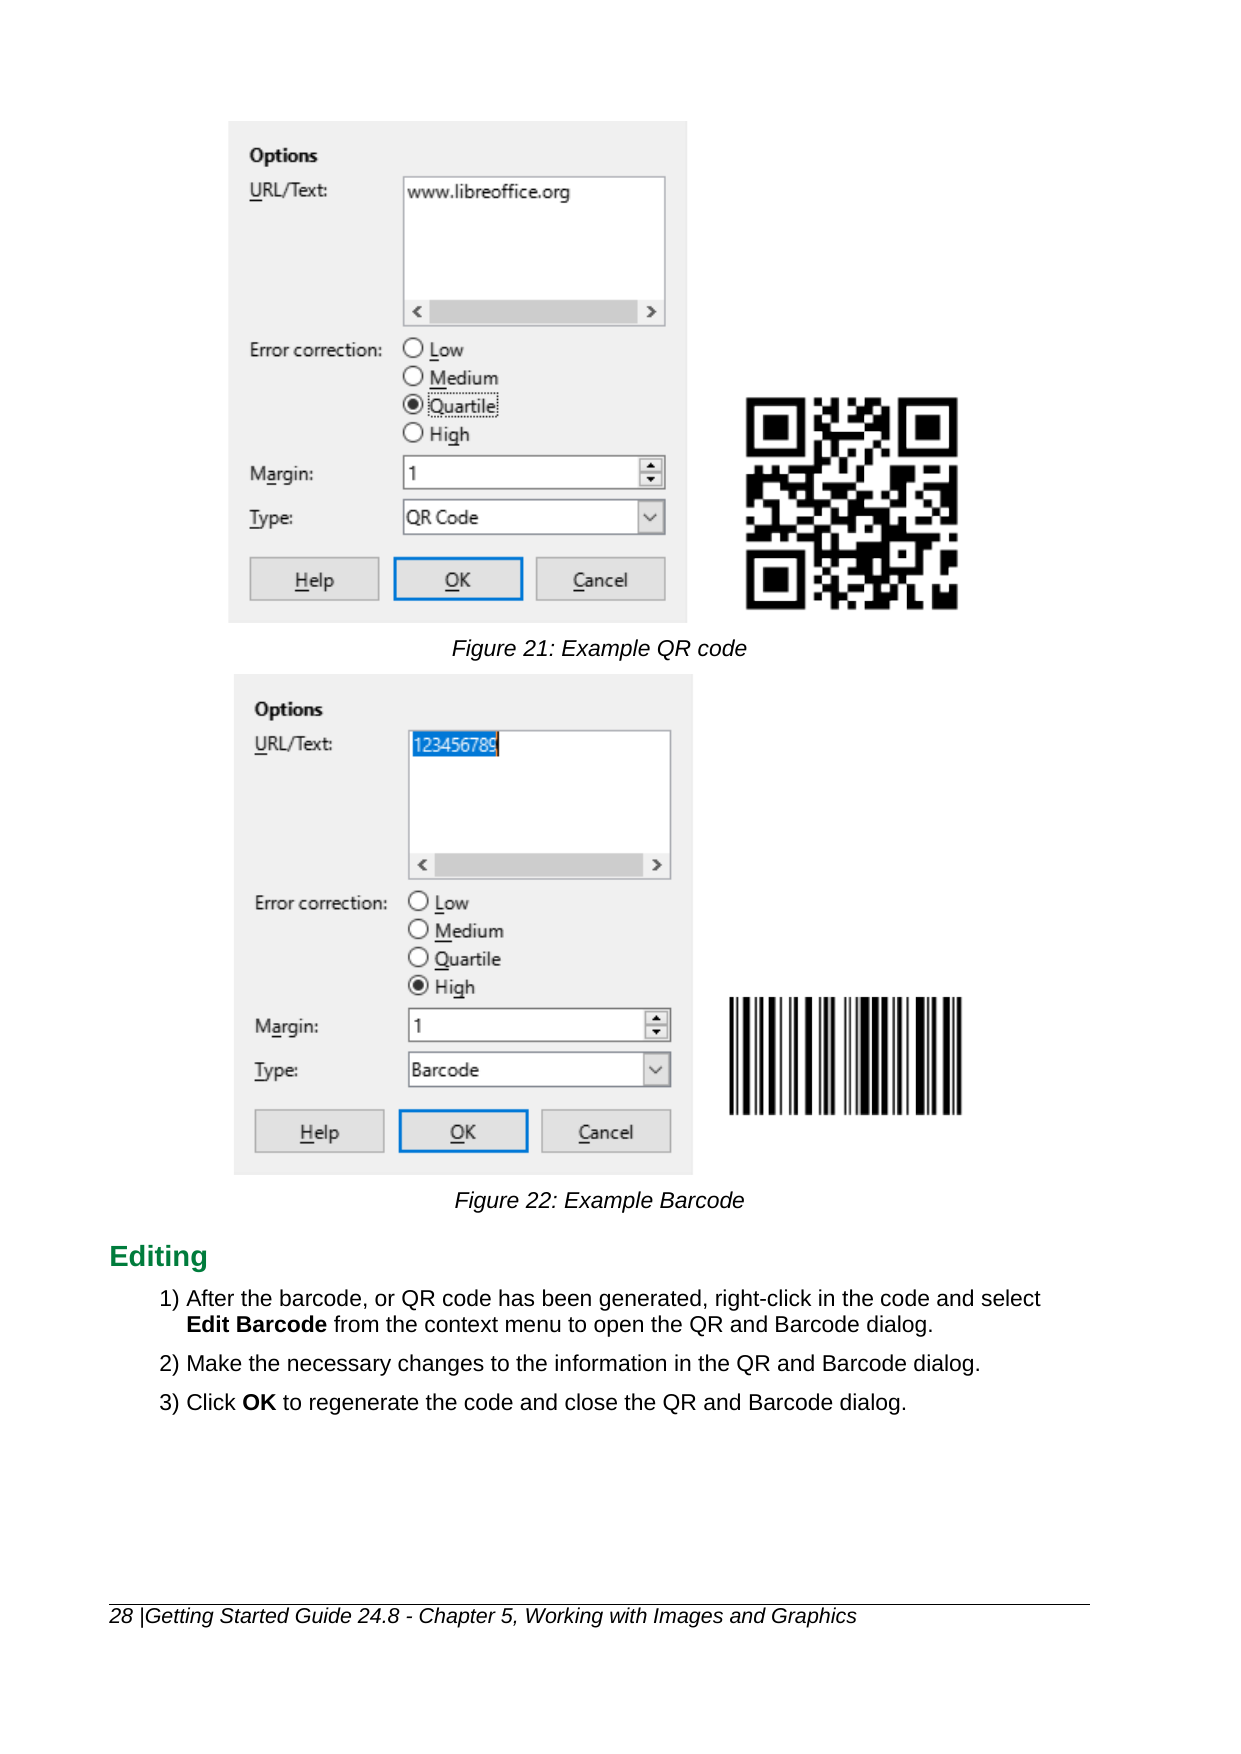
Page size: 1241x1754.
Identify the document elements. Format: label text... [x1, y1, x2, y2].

picture [228, 121, 971, 623]
text Figure 21: Example QR code [228, 635, 971, 662]
text Figure 22: Example Barcode [234, 1187, 965, 1214]
list Click OK to regenerate the code and close the QR and Barcode dialog. [186, 1388, 1090, 1415]
picture [233, 674, 965, 1175]
subtitle Editing [109, 1238, 1090, 1272]
list Make the necessary changes to the information in the QR and Barcode dialog. [186, 1350, 1090, 1376]
list After the barcode, or QR code has been generated, right-click in the code and select Edit Barcode from the context menu to open the QR and Barcode dialog. [186, 1284, 1090, 1337]
